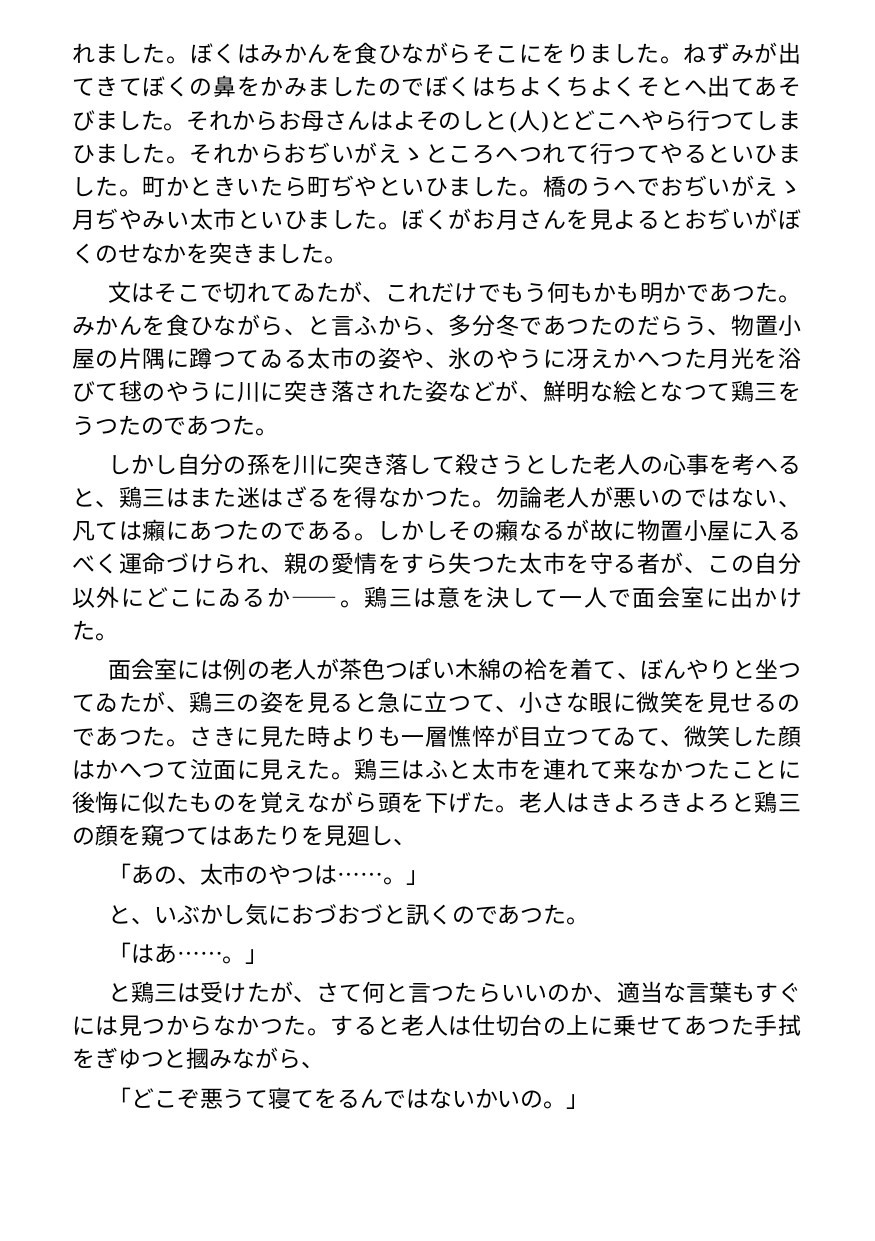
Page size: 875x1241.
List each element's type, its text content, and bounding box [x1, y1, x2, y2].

text と、いぶかし気におづおづと訊くのであつた。 [72, 896, 802, 930]
text 「あの、太市のやつは……。」 [72, 857, 802, 891]
text れました。ぼくはみかんを食ひながらそこにをりました。ねずみが出てきてぼくの鼻をかみましたのでぼくはちよくちよくそとへ出てあそびました。それからお母さんはよそのしと(人)とどこへやら行つてしまひました。それからおぢいがえゝところへつれて行つてやるといひました。町かときいたら町ぢやといひました。橋のうへでおぢいがえゝ月ぢやみい太市といひました。ぼくがお月さんを見よるとおぢいがぼくのせなかを突きました。 [72, 36, 802, 269]
text 面会室には例の老人が茶色つぽい木綿の袷を着て、ぼんやりと坐つてゐたが、鶏三の姿を見ると急に立つて、小さな眼に微笑を見せるのであつた。さきに見た時よりも一層憔悴が目立つてゐて、微笑した顔はかへつて泣面に見えた。鶏三はふと太市を連れて来なかつたことに後悔に似たものを覚えながら頭を下げた。老人はきよろきよろと鶏三の顔を窺つてはあたりを見廻し、 [72, 652, 802, 851]
text 「はあ……。」 [72, 936, 802, 969]
text 文はそこで切れてゐたが、これだけでもう何もかも明かであつた。みかんを食ひながら、と言ふから、多分冬であつたのだらう、物置小屋の片隅に蹲つてゐる太市の姿や、氷のやうに冴えかへつた月光を浴びて毬のやうに川に突き落された姿などが、鮮明な絵となつて鶏三をうつたのであつた。 [72, 274, 802, 441]
text と鶏三は受けたが、さて何と言つたらいいのか、適当な言葉もすぐには見つからなかつた。すると老人は仕切台の上に乗せてあつた手拭をぎゆつと摑みながら、 [72, 975, 802, 1074]
text 「どこぞ悪うて寝てをるんではないかいの。」 [72, 1080, 802, 1114]
text しかし自分の孫を川に突き落して殺さうとした老人の心事を考へると、鶏三はまた迷はざるを得なかつた。勿論老人が悪いのではない、凡ては癩にあつたのである。しかしその癩なるが故に物置小屋に入るべく運命づけられ、親の愛情をすら失つた太市を守る者が、この自分以外にどこにゐるか――。鶏三は意を決して一人で面会室に出かけた。 [72, 447, 802, 646]
